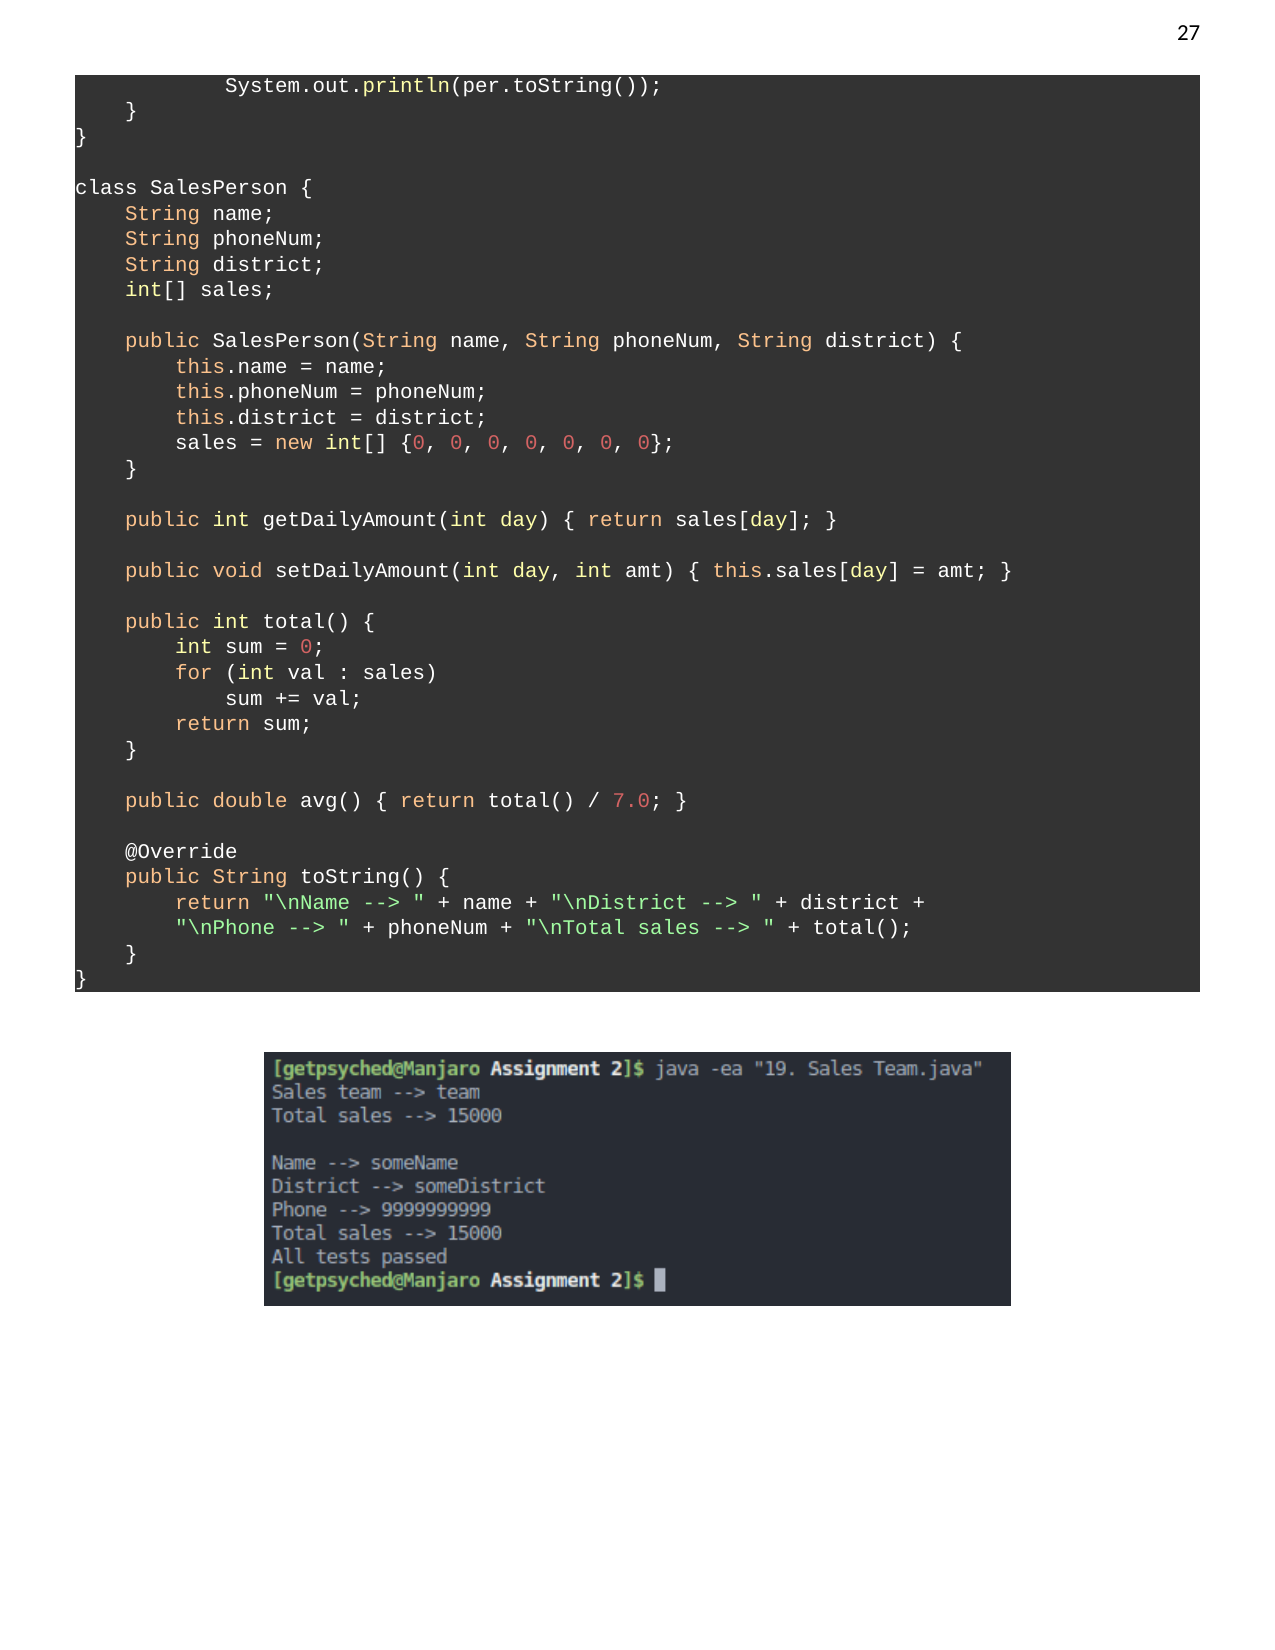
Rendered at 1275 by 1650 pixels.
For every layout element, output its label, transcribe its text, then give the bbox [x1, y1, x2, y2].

text this.name = name; [75, 356, 1200, 379]
text return "\nName --> " + name + "\nDistrict --> " + district + [75, 892, 1200, 915]
text public String toString() { [75, 866, 1200, 890]
text @Override [75, 841, 1200, 864]
text class SalesPerson { [75, 177, 1200, 201]
text String phoneNum; [75, 228, 1200, 252]
text sum += val; [75, 687, 1200, 711]
text public int total() { [75, 611, 1200, 634]
text String district; [75, 254, 1200, 277]
text public double avg() { return total() / 7.0; } [75, 789, 1200, 813]
text } [75, 126, 1200, 150]
text public SalesPerson(String name, String phoneNum, String district) { [75, 330, 1200, 354]
text } [75, 458, 1200, 481]
text String name; [75, 203, 1200, 226]
text for (int val : sales) [75, 662, 1200, 686]
text this.district = district; [75, 407, 1200, 430]
text this.phoneNum = phoneNum; [75, 381, 1200, 405]
text return sum; [75, 713, 1200, 737]
text sales = new int[] {0, 0, 0, 0, 0, 0, 0}; [75, 432, 1200, 456]
text System.out.println(per.toString()); [75, 75, 1200, 99]
text public void setDailyAmount(int day, int amt) { this.sales[day] = amt; } [75, 560, 1200, 583]
text "\nPhone --> " + phoneNum + "\nTotal sales --> " + total(); [75, 917, 1200, 941]
text int[] sales; [75, 279, 1200, 303]
text } [75, 943, 1200, 966]
text } [75, 968, 1200, 992]
text } [75, 101, 1200, 124]
picture [264, 1052, 1011, 1306]
text } [75, 738, 1200, 762]
text int sum = 0; [75, 636, 1200, 660]
text public int getDailyAmount(int day) { return sales[day]; } [75, 509, 1200, 532]
